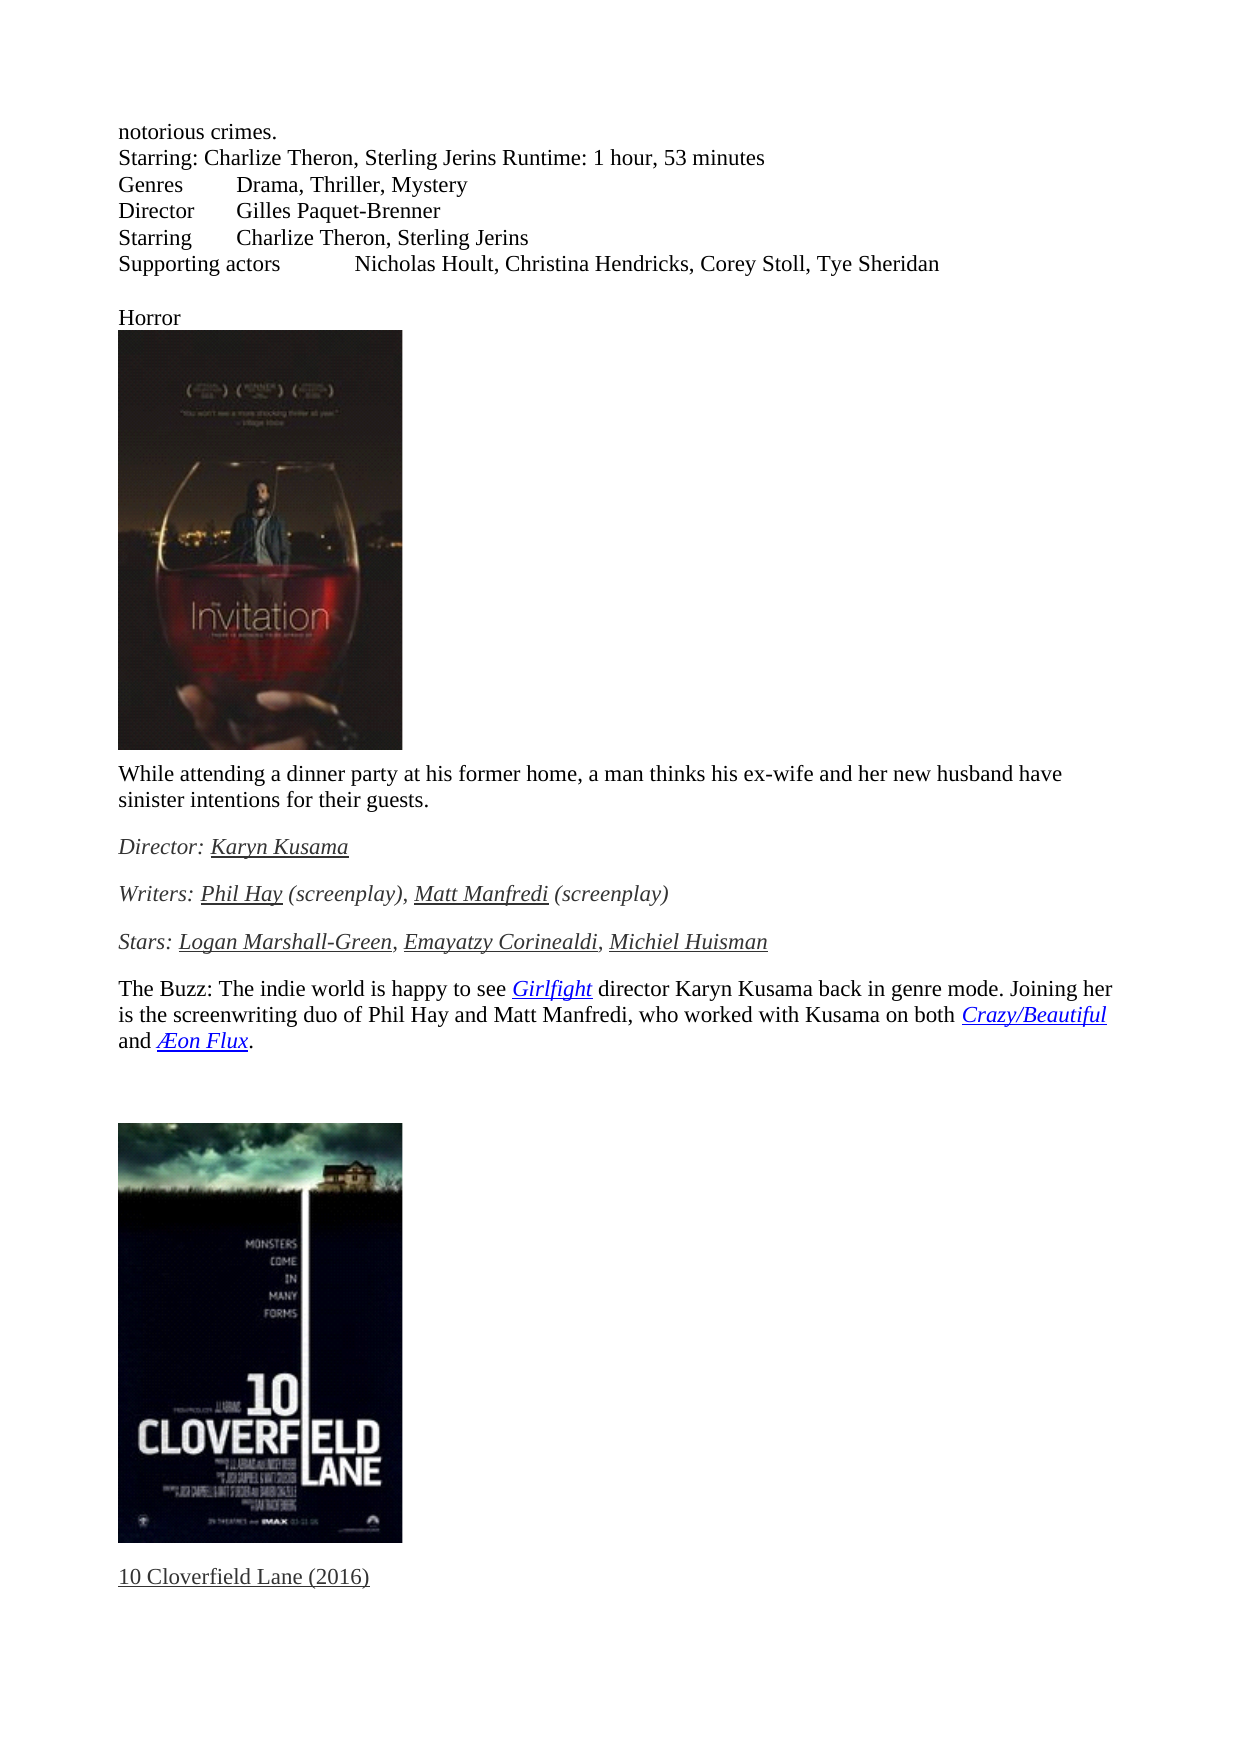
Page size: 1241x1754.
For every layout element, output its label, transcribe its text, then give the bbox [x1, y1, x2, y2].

text While attending a dinner party at his former home, a man thinks his ex-wife and her new husband have sinister intentions for their guests. [118, 760, 1122, 812]
text Director: Karyn Kusama [118, 833, 1122, 860]
text notorious crimes. [118, 118, 1122, 144]
text Stars: Logan Marshall-Green, Emayatzy Corinealdi, Michiel Huisman [118, 928, 1122, 954]
text Horror [118, 304, 1122, 331]
text Writers: Phil Hay (screenplay), Matt Manfredi (screenplay) [118, 881, 1122, 907]
text Supporting actors Nicholas Hoult, Christina Hendricks, Corey Stoll, Tye Sheridan [118, 250, 1122, 276]
text Starring: Charlize Theron, Sterling Jerins Runtime: 1 hour, 53 minutes [118, 144, 1122, 171]
text The Buzz: The indie world is happy to see Girlfight director Karyn Kusama back in genre mode. Joining her is the screenwriting duo of Phil Hay and Matt Manfredi, who worked with Kusama on both Crazy/Beautiful and Æon Flux. [118, 975, 1122, 1054]
text Starring Charlize Theron, Sterling Jerins [118, 223, 1122, 250]
text Genres Drama, Thriller, Mystery [118, 171, 1122, 197]
text 10 Cloverfield Lane (2016) [118, 1563, 1122, 1589]
text Director Gilles Paquet-Brenner [118, 197, 1122, 223]
